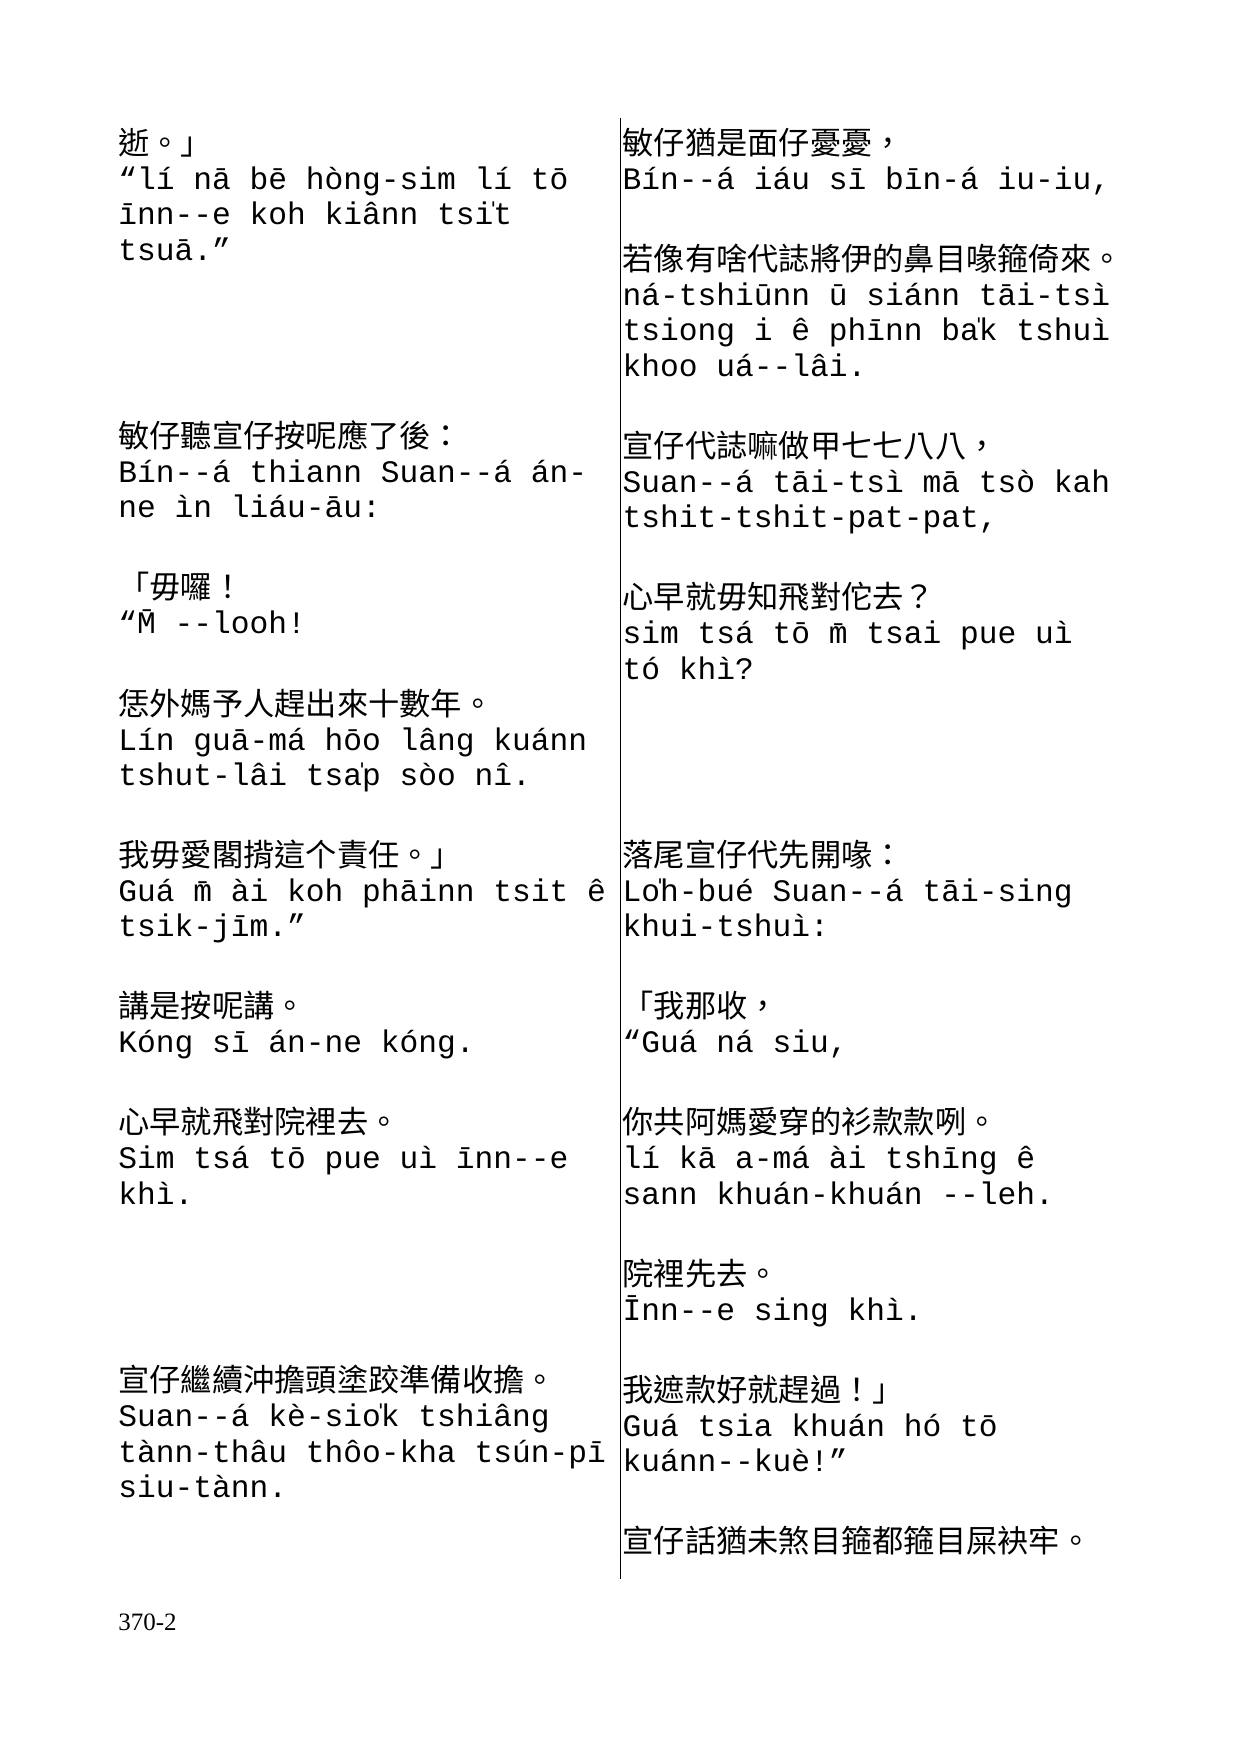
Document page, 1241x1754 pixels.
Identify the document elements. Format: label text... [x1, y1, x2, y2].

text 心早就飛對院裡去。 [118, 1098, 618, 1143]
text 落尾宣仔代先開喙： [622, 830, 1122, 875]
text Īnn--e sing khì. [622, 1294, 1122, 1330]
text sim tsá tō m̄ tsai pue uì tó khì? [622, 618, 1122, 688]
text “Guá ná siu, [622, 1027, 1122, 1062]
text Suan--á tāi-tsì mā tsò kah tshit-tshit-pat-pat, [622, 466, 1122, 537]
text Lín guā-má hōo lâng kuánn tshut-lâi tsa̍p sòo nî. [118, 724, 618, 795]
text Bín--á thiann Suan--á án-ne ìn liáu-āu: [118, 456, 618, 527]
text Bín--á iáu sī bīn-á iu-iu, [622, 163, 1122, 199]
text Suan--á kè-sio̍k tshiâng tànn-thâu thôo-kha tsún-pī siu-tànn. [118, 1401, 618, 1507]
text 心早就毋知飛對佗去？ [622, 572, 1122, 618]
text 講是按呢講。 [118, 982, 618, 1027]
text Kóng sī án-ne kóng. [118, 1027, 618, 1062]
text 若像有啥代誌將伊的鼻目喙箍倚來。 [622, 234, 1122, 279]
text 「我那收， [622, 982, 1122, 1027]
text ná-tshiūnn ū siánn tāi-tsì tsiong i ê phīnn ba̍k tshuì khoo uá--lâi. [622, 279, 1122, 386]
text 逝。」 [118, 118, 618, 163]
text 敏仔聽宣仔按呢應了後： [118, 411, 618, 456]
text Lo̍h-bué Suan--á tāi-sing khui-tshuì: [622, 875, 1122, 946]
text 宣仔繼續沖擔頭塗跤準備收擔。 [118, 1355, 618, 1401]
text 你共阿媽愛穿的衫款款咧。 [622, 1098, 1122, 1143]
text “lí nā bē hòng-sim lí tō īnn--e koh kiânn tsi̍t tsuā.” [118, 163, 618, 269]
text 宣仔代誌嘛做甲七七八八， [622, 421, 1122, 466]
text 宣仔話猶未煞目箍都箍目屎袂牢。 [622, 1517, 1122, 1562]
text 院裡先去。 [622, 1249, 1122, 1294]
text 恁外媽予人趕出來十數年。 [118, 679, 618, 724]
text “M̄ --looh! [118, 608, 618, 643]
text 「毋囉！ [118, 563, 618, 608]
text Guá m̄ ài koh phāinn tsit ê tsik-jīm.” [118, 875, 618, 946]
text lí kā a-má ài tshīng ê sann khuán-khuán --leh. [622, 1143, 1122, 1214]
text 我遮款好就趕過！」 [622, 1365, 1122, 1410]
text 我毋愛閣揹這个責任。」 [118, 830, 618, 875]
text Sim tsá tō pue uì īnn--e khì. [118, 1143, 618, 1214]
text 敏仔猶是面仔憂憂， [622, 118, 1122, 163]
text Guá tsia khuán hó tō kuánn--kuè!” [622, 1410, 1122, 1481]
